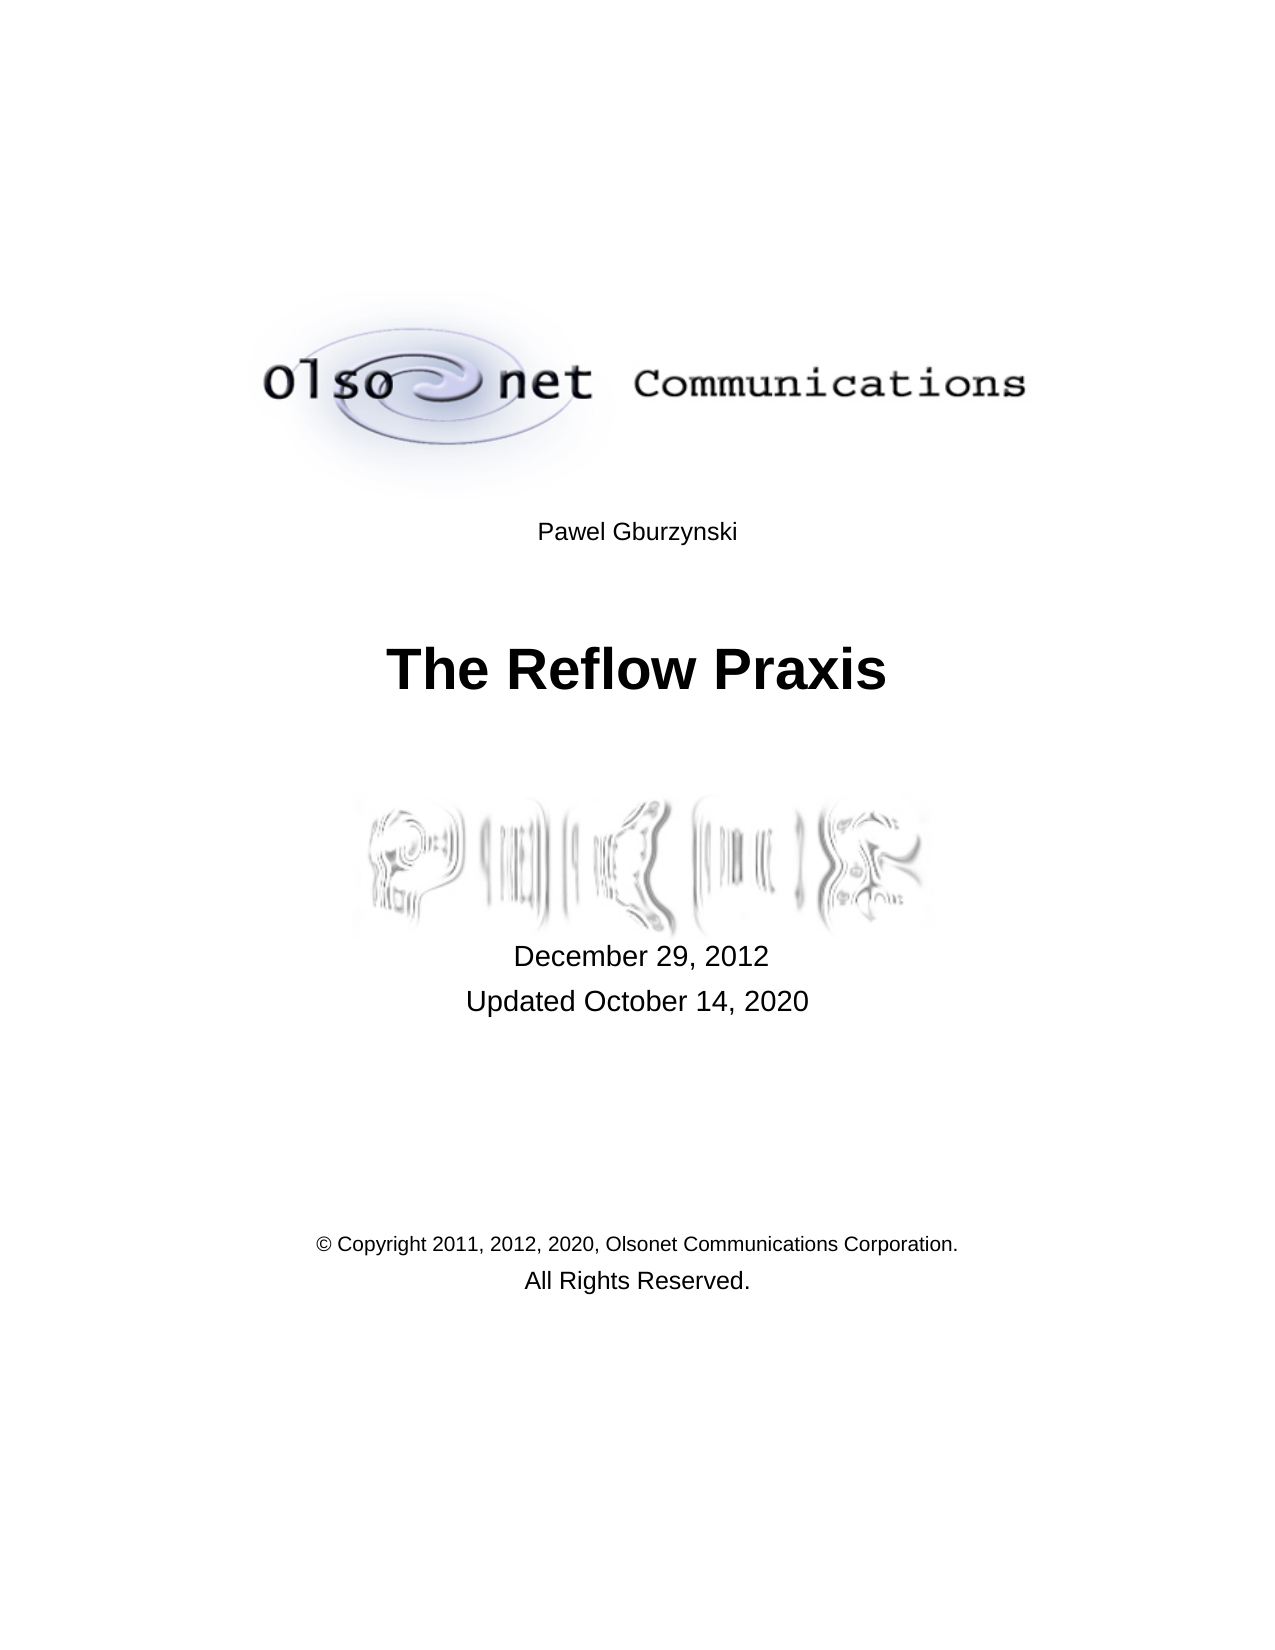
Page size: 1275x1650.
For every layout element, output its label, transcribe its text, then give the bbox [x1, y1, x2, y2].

picture [665, 997, 673, 1002]
text Pawel Gburzynski [210, 518, 1065, 546]
text All Rights Reserved. [210, 1267, 1065, 1295]
text Updated October 14, 2020 [491, 985, 1065, 1017]
picture [764, 993, 772, 1004]
picture [491, 997, 498, 1004]
picture [587, 993, 602, 1004]
picture [796, 993, 804, 1004]
text December 29, 2012 [955, 940, 1065, 973]
picture [715, 995, 721, 1004]
picture [633, 997, 641, 1004]
picture [547, 997, 555, 1002]
text © Copyright 2011, 2012, 2020, Olsonet Communications Corporation. [210, 1232, 1065, 1255]
text December 29, 2012 [210, 940, 330, 973]
picture [331, 772, 954, 1004]
text Updated October 14, 2020 [210, 985, 488, 1017]
picture [241, 291, 1034, 498]
picture [650, 997, 657, 1004]
subtitle The Reflow Praxis [210, 637, 1065, 702]
